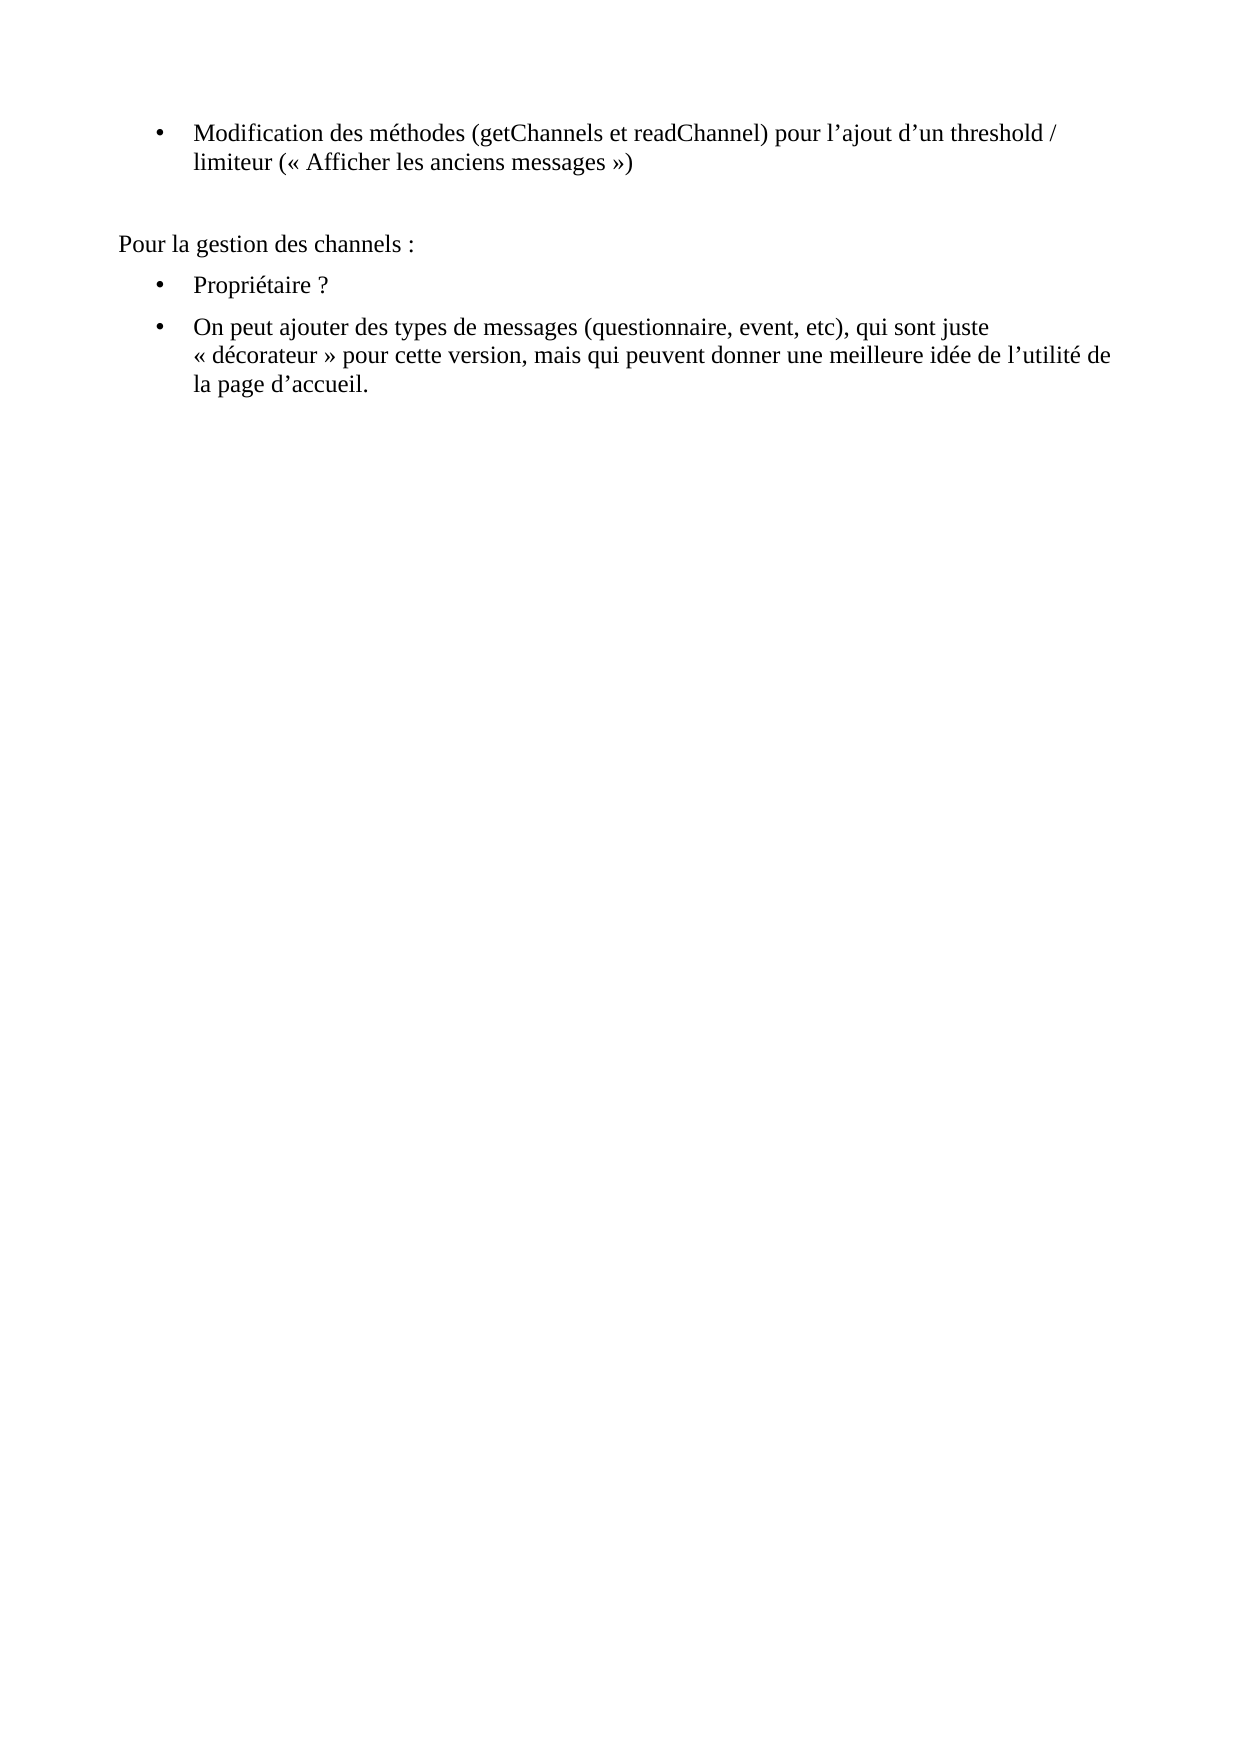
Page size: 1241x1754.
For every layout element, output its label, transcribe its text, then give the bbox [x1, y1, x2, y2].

list Propriétaire ? [156, 271, 1122, 299]
text Pour la gestion des channels : [118, 229, 1122, 258]
list On peut ajouter des types de messages (questionnaire, event, etc), qui sont juste « décorateur » pour cette version, mais qui peuvent donner une meilleure idée de l’utilité de la page d’accueil. [156, 312, 1122, 398]
list Modification des méthodes (getChannels et readChannel) pour l’ajout d’un threshold / limiteur (« Afficher les anciens messages ») [156, 118, 1122, 176]
